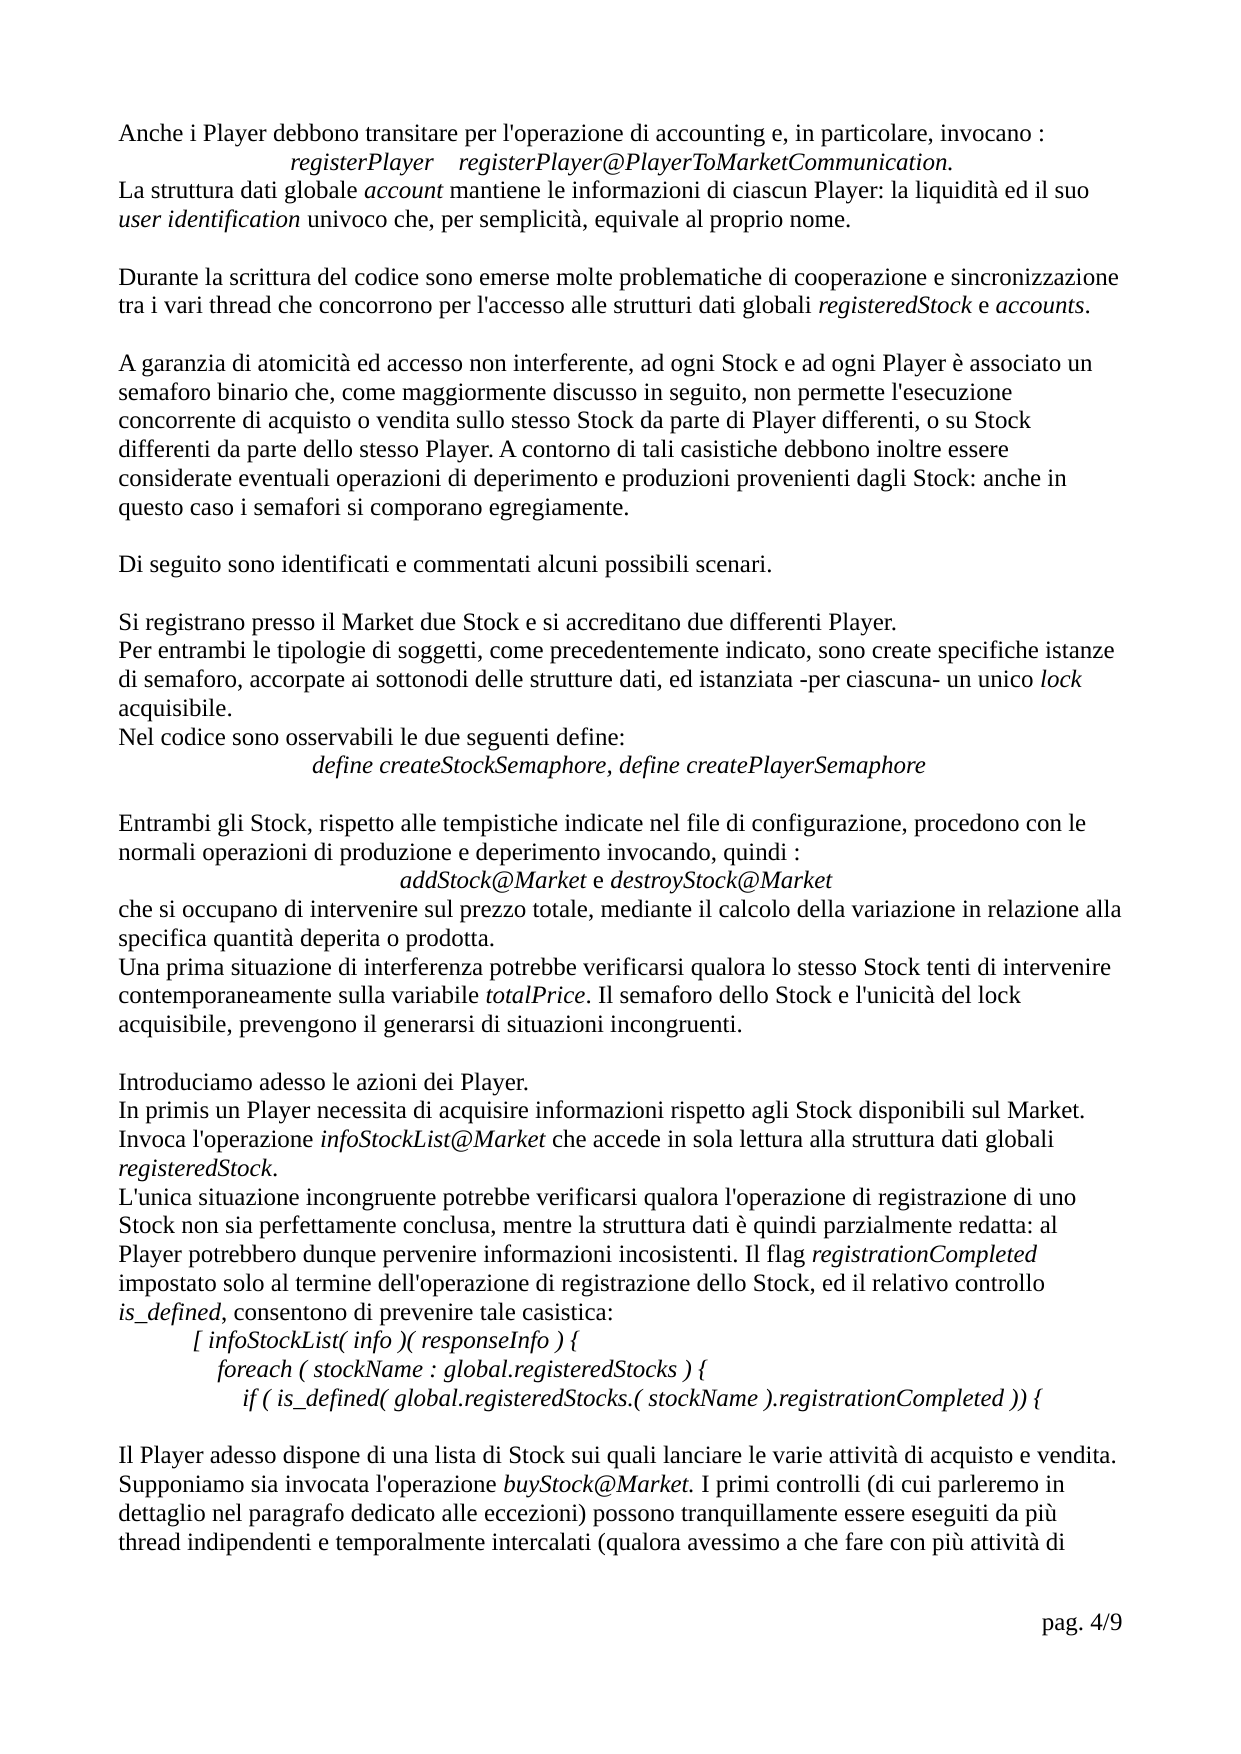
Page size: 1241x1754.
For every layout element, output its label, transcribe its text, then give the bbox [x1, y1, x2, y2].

text Nel codice sono osservabili le due seguenti define: [118, 722, 1122, 751]
text define createStockSemaphore, define createPlayerSemaphore [118, 751, 1122, 779]
text che si occupano di intervenire sul prezzo totale, mediante il calcolo della variazione in relazione alla specifica quantità deperita o prodotta. [118, 894, 1122, 952]
text Supponiamo sia invocata l'operazione buyStock@Market. I primi controlli (di cui parleremo in dettaglio nel paragrafo dedicato alle eccezioni) possono tranquillamente essere eseguiti da più thread indipendenti e temporalmente intercalati (qualora avessimo a che fare con più attività di [118, 1469, 1122, 1556]
text Anche i Player debbono transitare per l'operazione di accounting e, in particolare, invocano : [118, 118, 1122, 147]
text foreach ( stockName : global.registeredStocks ) { [192, 1354, 1122, 1383]
text if ( is_defined( global.registeredStocks.( stockName ).registrationCompleted )) { [192, 1383, 1122, 1412]
text Si registrano presso il Market due Stock e si accreditano due differenti Player. [118, 607, 1122, 636]
text registerPlayer registerPlayer@PlayerToMarketCommunication. [118, 147, 1122, 176]
text Di seguito sono identificati e commentati alcuni possibili scenari. [118, 549, 1122, 578]
text addStock@Market e destroyStock@Market [118, 866, 1122, 894]
text A garanzia di atomicità ed accesso non interferente, ad ogni Stock e ad ogni Player è associato un semaforo binario che, come maggiormente discusso in seguito, non permette l'esecuzione concorrente di acquisto o vendita sullo stesso Stock da parte di Player differenti, o su Stock differenti da parte dello stesso Player. A contorno di tali casistiche debbono inoltre essere considerate eventuali operazioni di deperimento e produzioni provenienti dagli Stock: anche in questo caso i semafori si comporano egregiamente. [118, 348, 1122, 521]
text La struttura dati globale account mantiene le informazioni di ciascun Player: la liquidità ed il suo user identification univoco che, per semplicità, equivale al proprio nome. [118, 176, 1122, 233]
text Entrambi gli Stock, rispetto alle tempistiche indicate nel file di configurazione, procedono con le normali operazioni di produzione e deperimento invocando, quindi : [118, 808, 1122, 866]
text Il Player adesso dispone di una lista di Stock sui quali lanciare le varie attività di acquisto e vendita. [118, 1441, 1122, 1469]
text [ infoStockList( info )( responseInfo ) { [192, 1326, 1122, 1354]
text In primis un Player necessita di acquisire informazioni rispetto agli Stock disponibili sul Market. Invoca l'operazione infoStockList@Market che accede in sola lettura alla struttura dati globali registeredStock. [118, 1096, 1122, 1182]
text Introduciamo adesso le azioni dei Player. [118, 1067, 1122, 1096]
text Per entrambi le tipologie di soggetti, come precedentemente indicato, sono create specifiche istanze di semaforo, accorpate ai sottonodi delle strutture dati, ed istanziata -per ciascuna- un unico lock acquisibile. [118, 636, 1122, 722]
text L'unica situazione incongruente potrebbe verificarsi qualora l'operazione di registrazione di uno Stock non sia perfettamente conclusa, mentre la struttura dati è quindi parzialmente redatta: al Player potrebbero dunque pervenire informazioni incosistenti. Il flag registrationCompleted impostato solo al termine dell'operazione di registrazione dello Stock, ed il relativo controllo is_defined, consentono di prevenire tale casistica: [118, 1182, 1122, 1326]
text Durante la scrittura del codice sono emerse molte problematiche di cooperazione e sincronizzazione tra i vari thread che concorrono per l'accesso alle strutturi dati globali registeredStock e accounts. [118, 262, 1122, 319]
text Una prima situazione di interferenza potrebbe verificarsi qualora lo stesso Stock tenti di intervenire contemporaneamente sulla variabile totalPrice. Il semaforo dello Stock e l'unicità del lock acquisibile, prevengono il generarsi di situazioni incongruenti. [118, 952, 1122, 1038]
